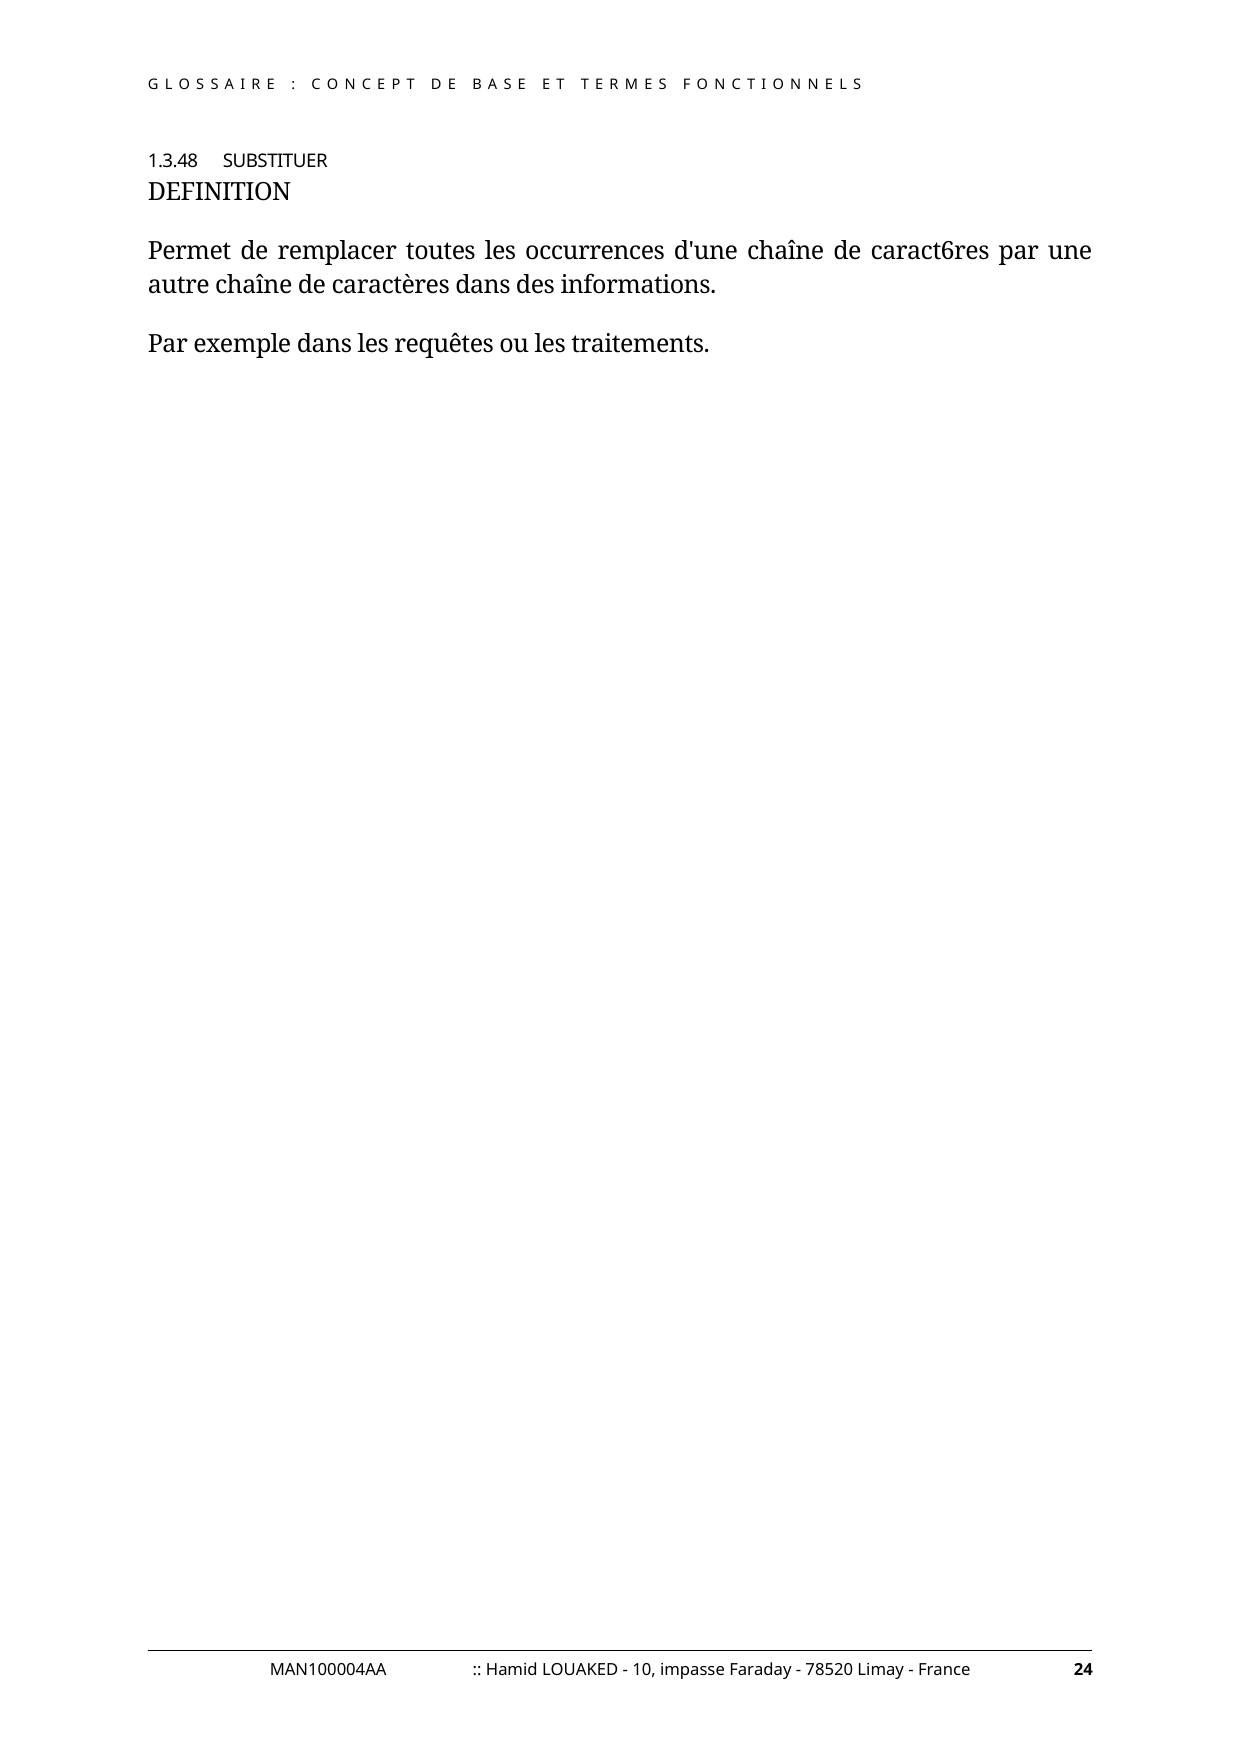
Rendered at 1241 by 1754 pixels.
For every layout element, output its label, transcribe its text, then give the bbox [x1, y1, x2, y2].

subtitle SUBSTITUER [148, 148, 1092, 173]
text DEFINITION [148, 173, 1092, 207]
text Par exemple dans les requêtes ou les traitements. [148, 325, 1092, 359]
text Permet de remplacer toutes les occurrences d'une chaîne de caract6res par une autre chaîne de caractères dans des informations. [148, 232, 1092, 300]
